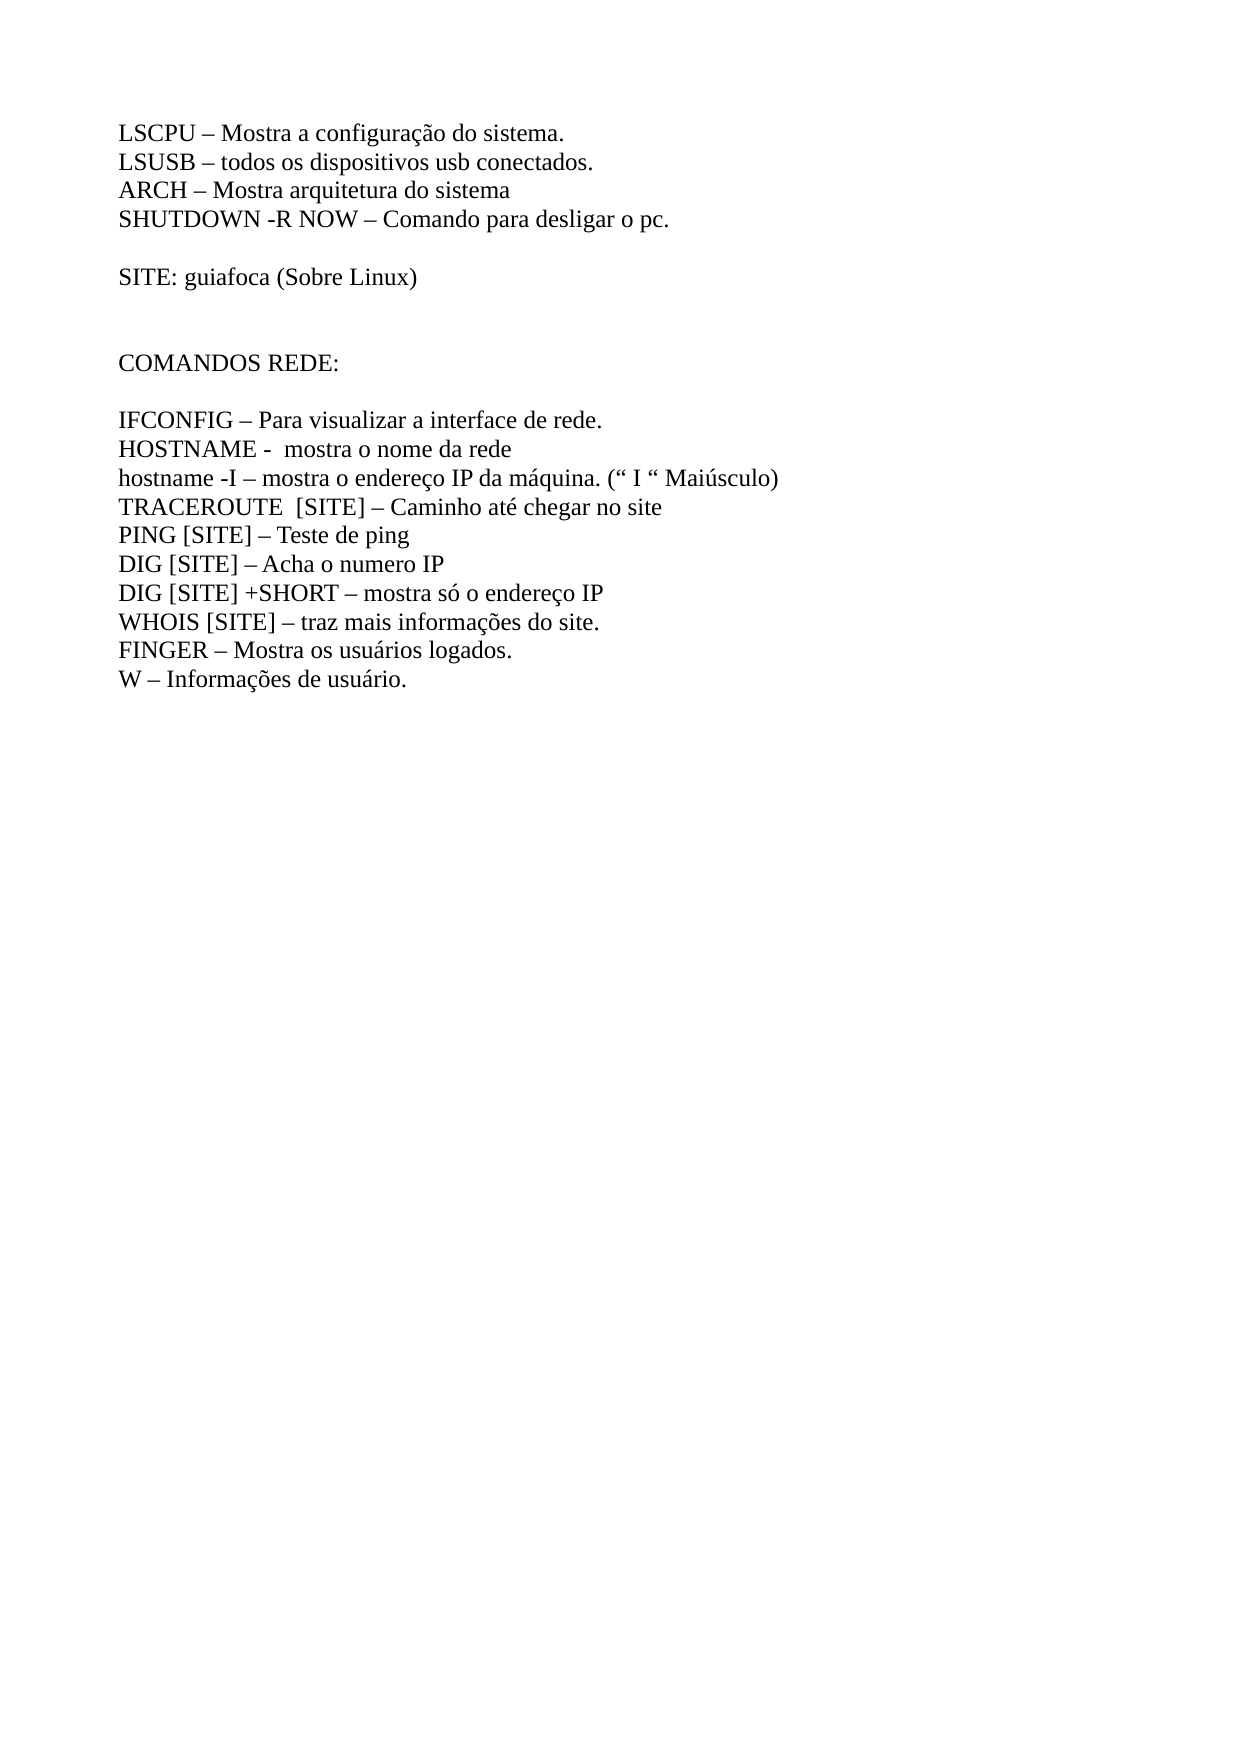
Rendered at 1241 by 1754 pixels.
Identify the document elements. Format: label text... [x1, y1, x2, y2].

text hostname -I – mostra o endereço IP da máquina. (“ I “ Maiúsculo) [118, 463, 1122, 492]
text W – Informações de usuário. [118, 664, 1122, 693]
text ARCH – Mostra arquitetura do sistema [118, 176, 1122, 204]
text TRACEROUTE [SITE] – Caminho até chegar no site [118, 492, 1122, 521]
text IFCONFIG – Para visualizar a interface de rede. [118, 406, 1122, 434]
text SITE: guiafoca (Sobre Linux) [118, 262, 1122, 291]
text LSCPU – Mostra a configuração do sistema. [118, 118, 1122, 147]
text COMANDOS REDE: [118, 348, 1122, 377]
text LSUSB – todos os dispositivos usb conectados. [118, 147, 1122, 176]
text DIG [SITE] +SHORT – mostra só o endereço IP [118, 578, 1122, 607]
text PING [SITE] – Teste de ping [118, 521, 1122, 549]
text WHOIS [SITE] – traz mais informações do site. [118, 607, 1122, 636]
text SHUTDOWN -R NOW – Comando para desligar o pc. [118, 204, 1122, 233]
text HOSTNAME - mostra o nome da rede [118, 434, 1122, 463]
text DIG [SITE] – Acha o numero IP [118, 549, 1122, 578]
text FINGER – Mostra os usuários logados. [118, 636, 1122, 664]
